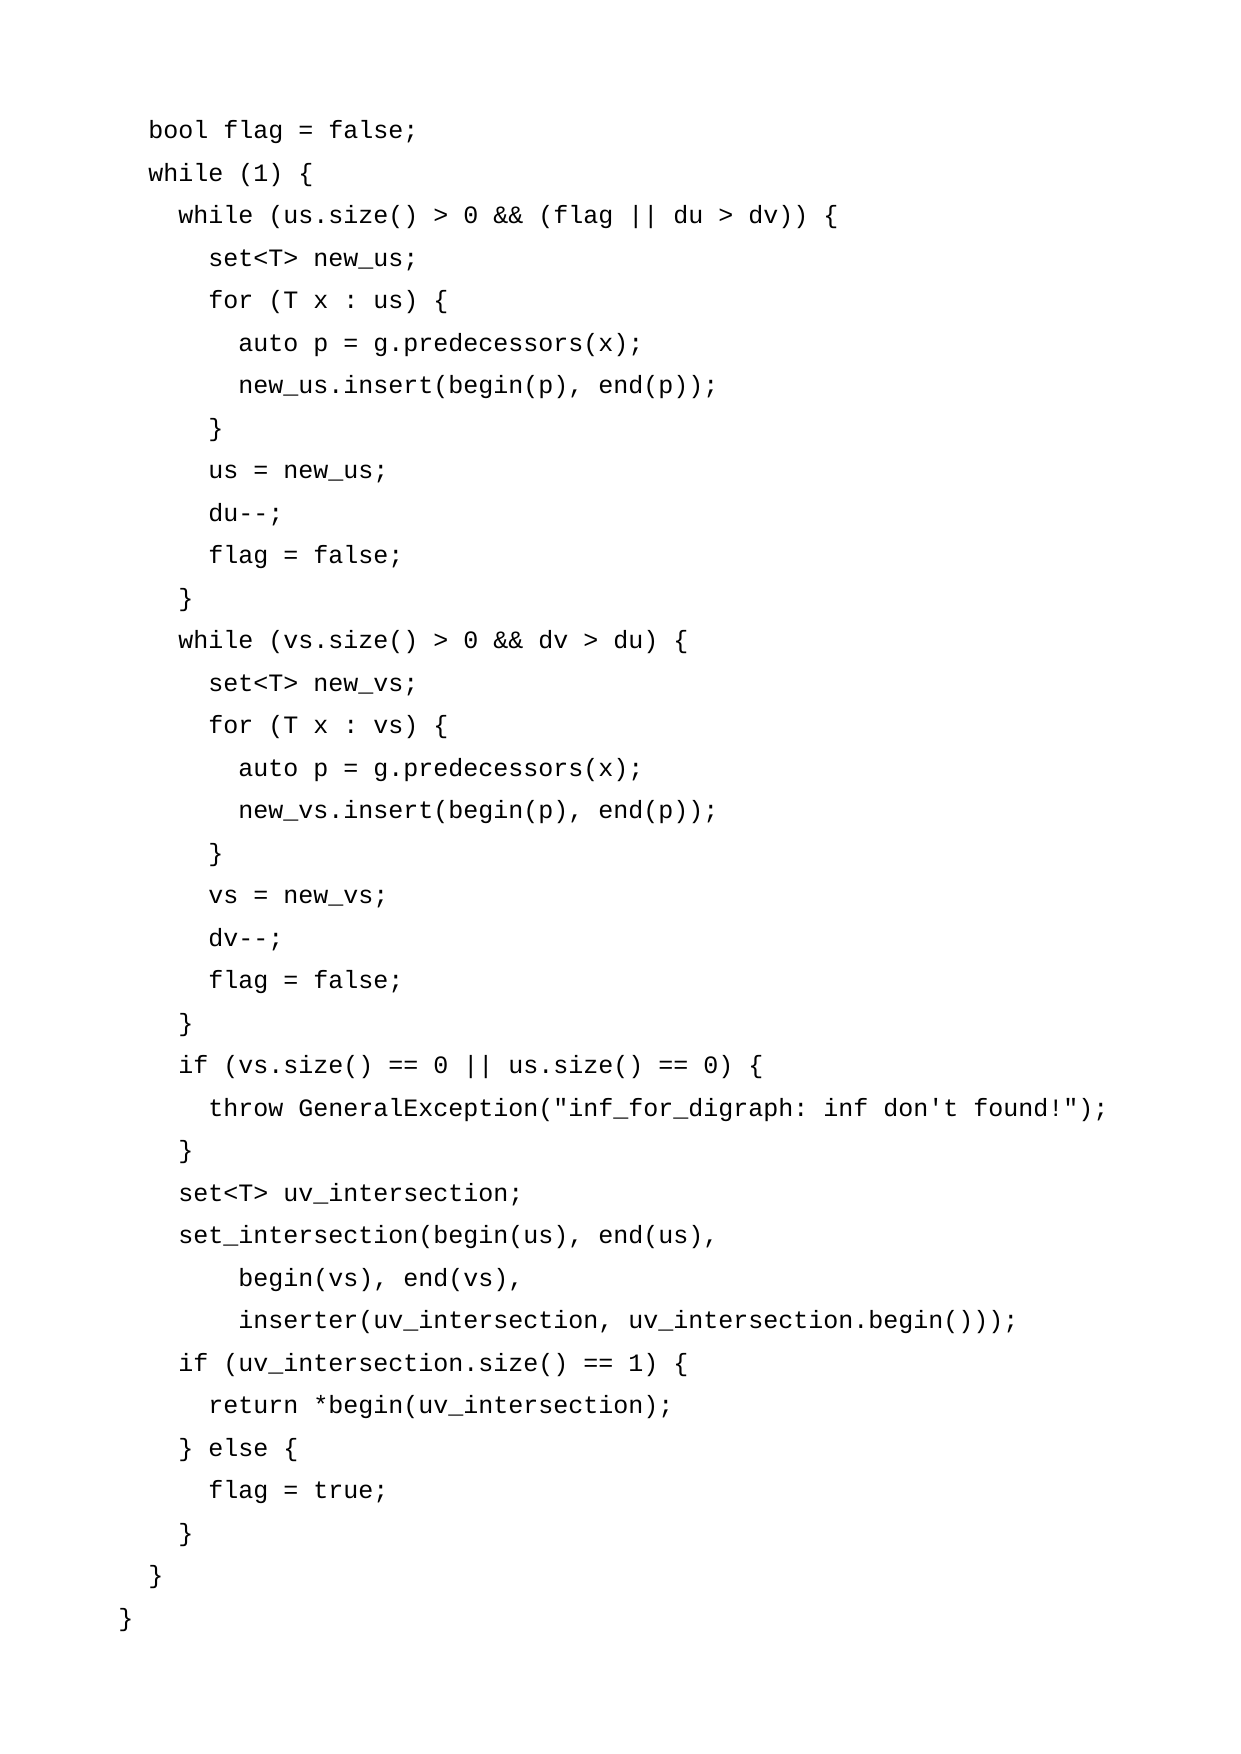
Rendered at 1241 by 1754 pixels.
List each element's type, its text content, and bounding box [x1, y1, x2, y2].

text for (T x : vs) { [118, 713, 1122, 741]
text set<T> new_us; [118, 246, 1122, 274]
text flag = false; [118, 543, 1122, 571]
text throw GeneralException("inf_for_digraph: inf don't found!"); [118, 1096, 1122, 1124]
text flag = true; [118, 1478, 1122, 1506]
text } [118, 841, 1122, 869]
text vs = new_vs; [118, 883, 1122, 911]
text while (us.size() > 0 && (flag || du > dv)) { [118, 203, 1122, 231]
text } [118, 1563, 1122, 1591]
text new_vs.insert(begin(p), end(p)); [118, 798, 1122, 826]
text } [118, 586, 1122, 614]
text us = new_us; [118, 458, 1122, 486]
text } [118, 1138, 1122, 1166]
text if (uv_intersection.size() == 1) { [118, 1351, 1122, 1379]
text set<T> uv_intersection; [118, 1181, 1122, 1209]
text return *begin(uv_intersection); [118, 1393, 1122, 1421]
text } [118, 1606, 1122, 1634]
text set_intersection(begin(us), end(us), [118, 1223, 1122, 1251]
text inserter(uv_intersection, uv_intersection.begin())); [118, 1308, 1122, 1336]
text bool flag = false; [118, 118, 1122, 146]
text while (1) { [118, 161, 1122, 189]
text auto p = g.predecessors(x); [118, 756, 1122, 784]
text } [118, 416, 1122, 444]
text } else { [118, 1436, 1122, 1464]
text du--; [118, 501, 1122, 529]
text } [118, 1521, 1122, 1549]
text set<T> new_vs; [118, 671, 1122, 699]
text new_us.insert(begin(p), end(p)); [118, 373, 1122, 401]
text auto p = g.predecessors(x); [118, 331, 1122, 359]
text while (vs.size() > 0 && dv > du) { [118, 628, 1122, 656]
text begin(vs), end(vs), [118, 1266, 1122, 1294]
text } [118, 1011, 1122, 1039]
text for (T x : us) { [118, 288, 1122, 316]
text if (vs.size() == 0 || us.size() == 0) { [118, 1053, 1122, 1081]
text flag = false; [118, 968, 1122, 996]
text dv--; [118, 926, 1122, 954]
